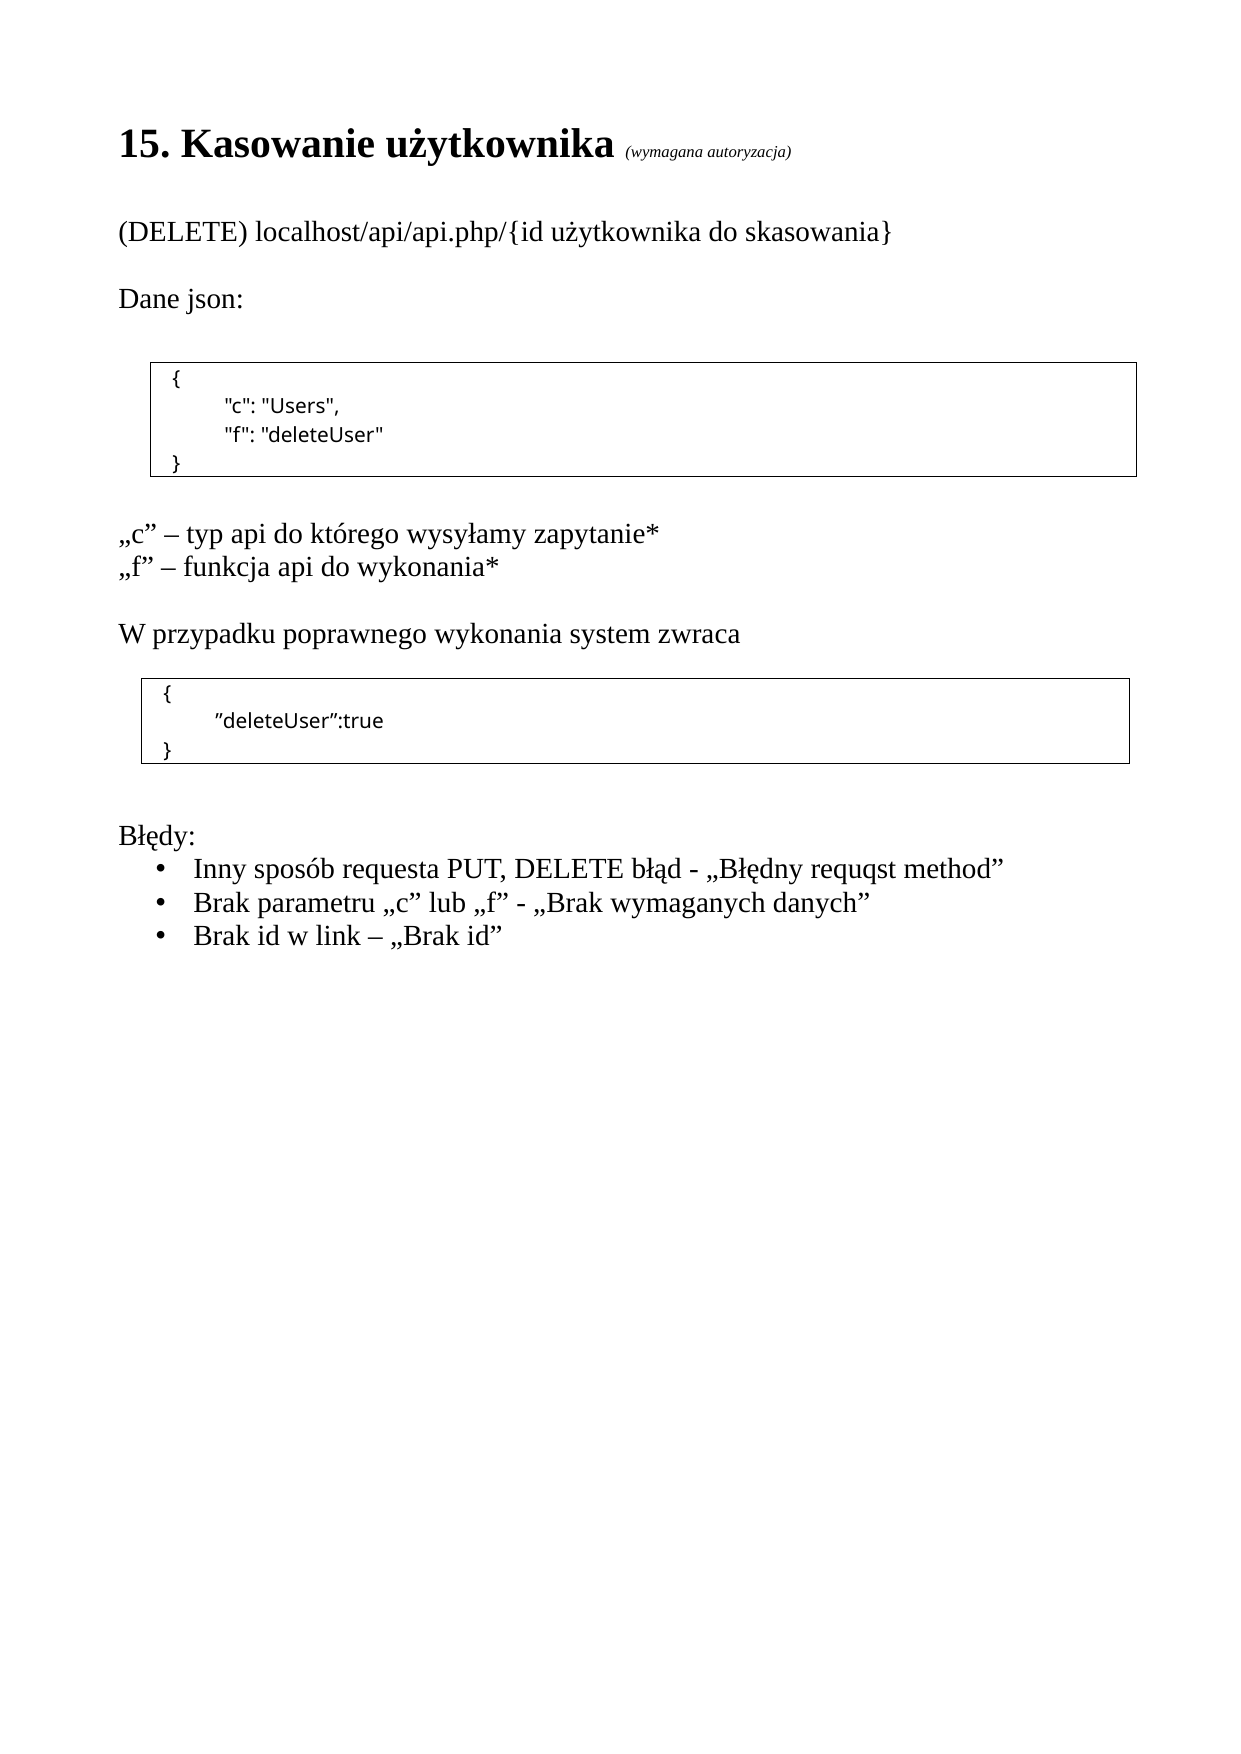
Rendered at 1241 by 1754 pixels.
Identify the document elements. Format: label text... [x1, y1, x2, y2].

text 15. Kasowanie użytkownika (wymagana autoryzacja) [118, 118, 1122, 166]
text „c” – typ api do którego wysyłamy zapytanie* [118, 516, 1122, 549]
text Dane json: [118, 281, 1122, 314]
list Inny sposób requesta PUT, DELETE błąd - „Błędny requqst method” [156, 851, 1122, 885]
list Brak parametru „c” lub „f” - „Brak wymaganych danych” [156, 885, 1122, 918]
list Brak id w link – „Brak id” [156, 918, 1122, 952]
text Błędy: [118, 818, 1122, 851]
text „f” – funkcja api do wykonania* [118, 549, 1122, 583]
text (DELETE) localhost/api/api.php/{id użytkownika do skasowania} [118, 214, 1122, 247]
text W przypadku poprawnego wykonania system zwraca [118, 616, 1122, 650]
